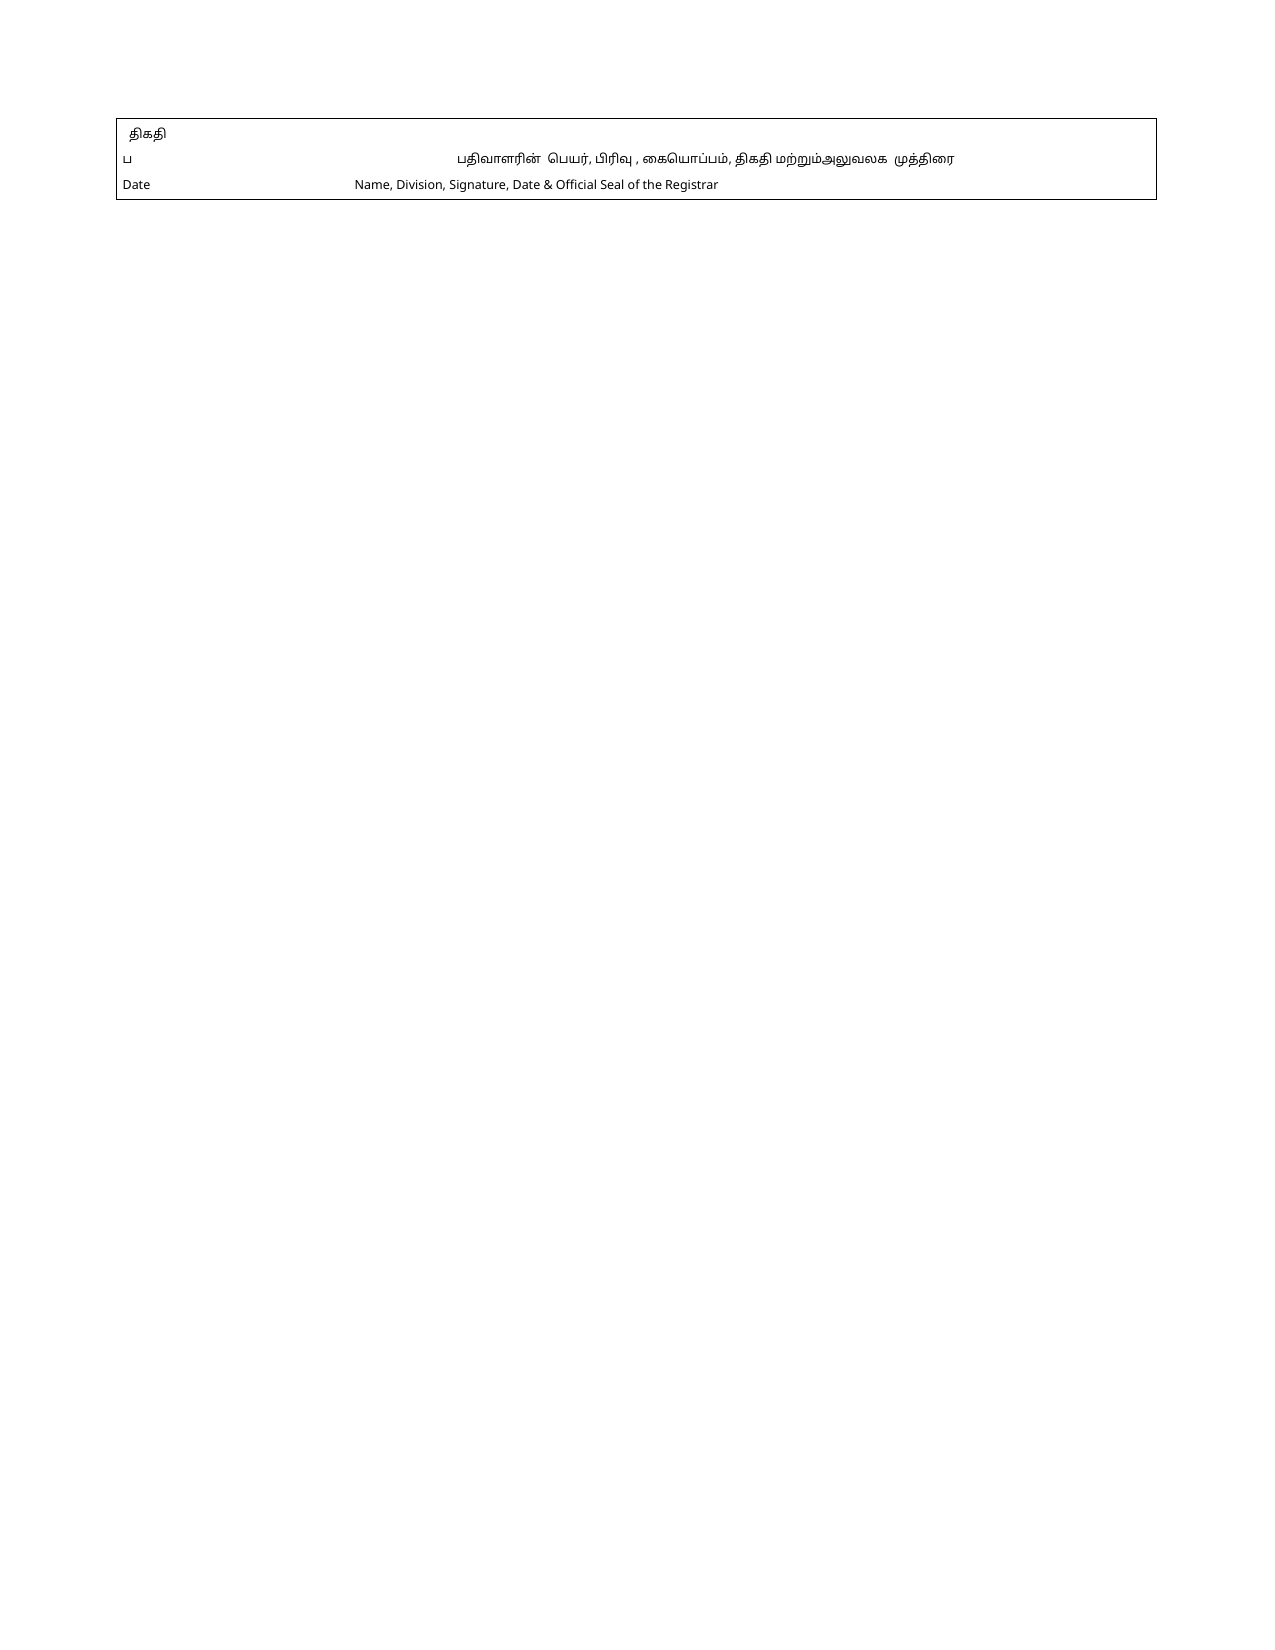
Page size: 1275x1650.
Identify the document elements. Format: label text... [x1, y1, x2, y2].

table_cell திகதி ப பதிவாளரின் பெயர், பிரிவு , கையொப்பம், திகதி மற்றும்அலுவலக முத்திரை Date Name, Division, Signature, Date & Official Seal of the Registrar [117, 119, 1156, 199]
